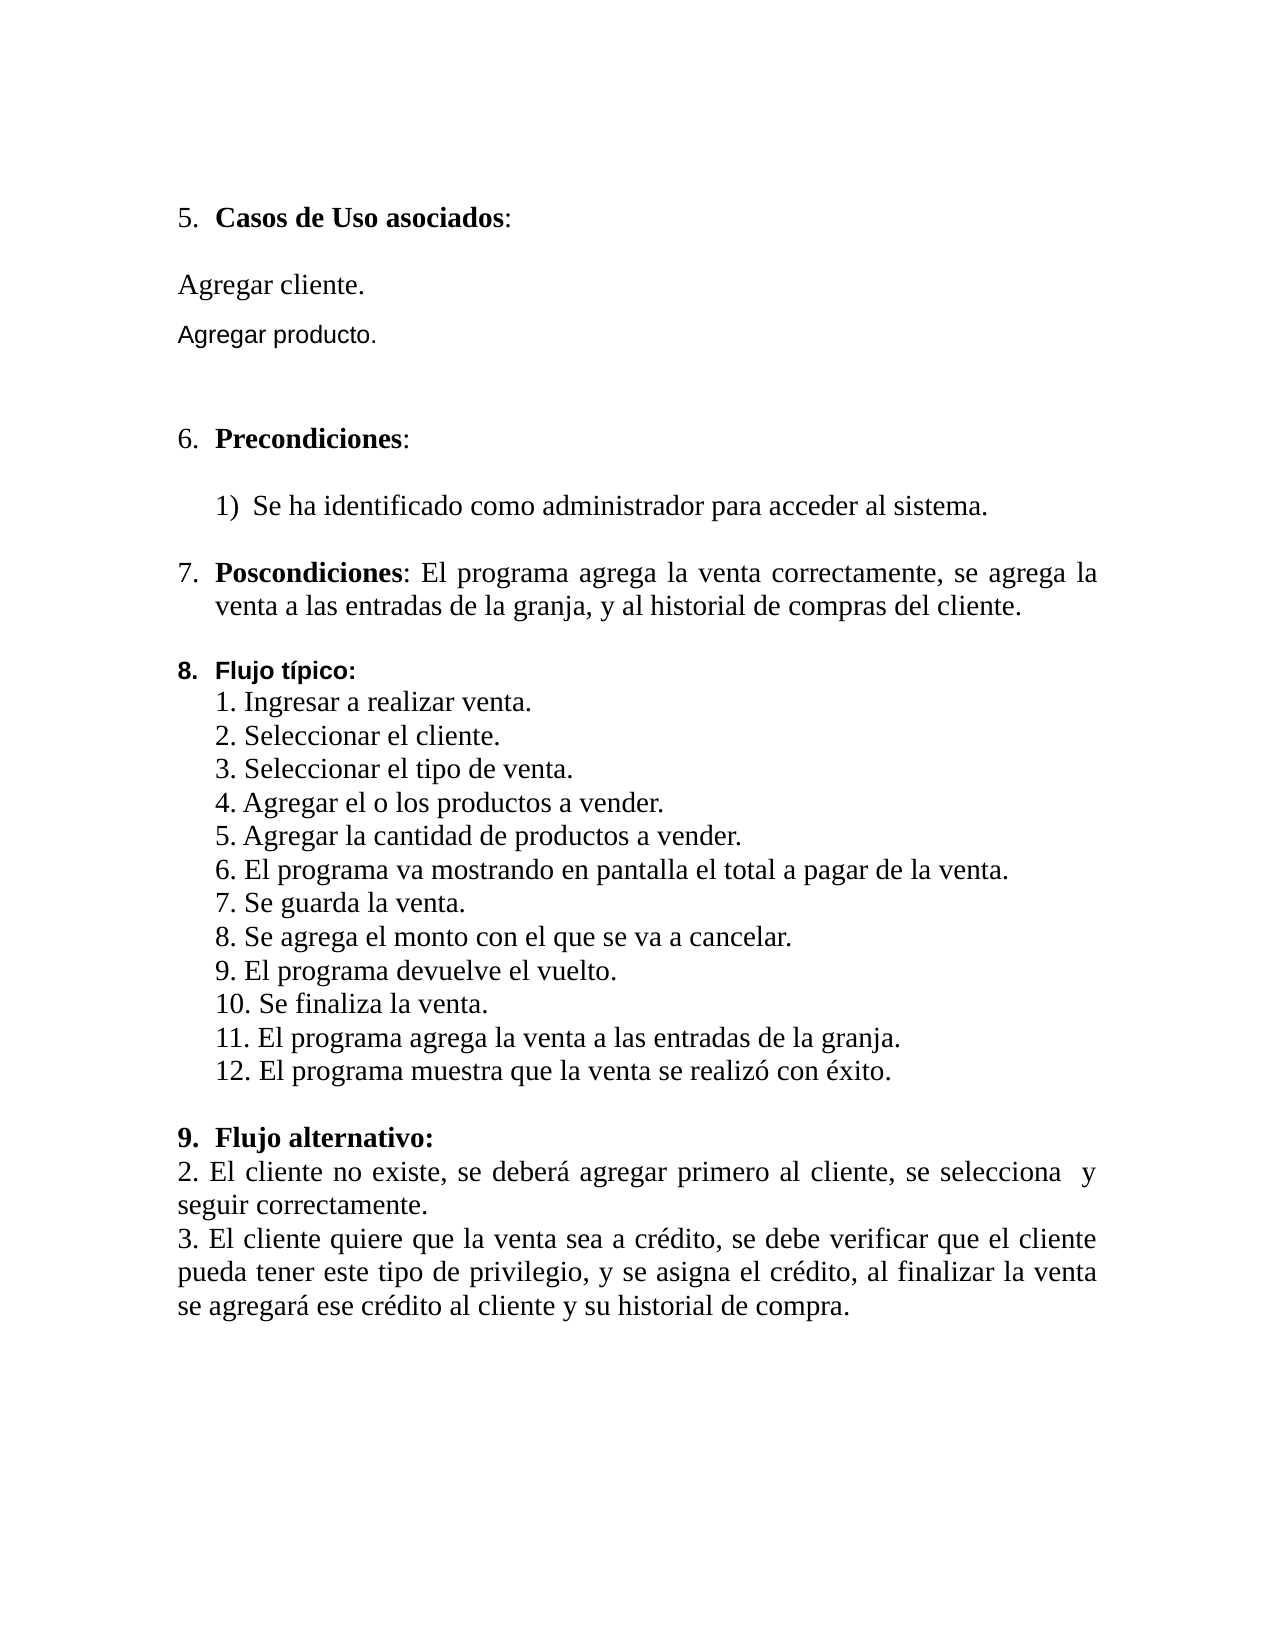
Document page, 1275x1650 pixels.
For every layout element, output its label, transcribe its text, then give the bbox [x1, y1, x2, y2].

text Agregar producto. [177, 320, 1098, 349]
list 12. El programa muestra que la venta se realizó con éxito. [177, 1053, 1098, 1087]
list 9. El programa devuelve el vuelto. [177, 953, 1098, 986]
list 3. Seleccionar el tipo de venta. [177, 751, 1098, 785]
text 3. El cliente quiere que la venta sea a crédito, se debe verificar que el cliente pueda tener este tipo de privilegio, y se asigna el crédito, al finalizar la venta se agregará ese crédito al cliente y su historial de compra. [177, 1221, 1098, 1322]
text Agregar cliente. [177, 267, 1098, 301]
list Se ha identificado como administrador para acceder al sistema. [215, 488, 1098, 521]
list 1. Ingresar a realizar venta. [177, 684, 1098, 718]
list 8. Se agrega el monto con el que se va a cancelar. [177, 919, 1098, 953]
list 5. Agregar la cantidad de productos a vender. [177, 818, 1098, 852]
list Poscondiciones: El programa agrega la venta correctamente, se agrega la venta a las entradas de la granja, y al historial de compras del cliente. [177, 555, 1098, 622]
list Flujo alternativo: [177, 1120, 1098, 1154]
list 10. Se finaliza la venta. [177, 986, 1098, 1020]
list 7. Se guarda la venta. [177, 886, 1098, 919]
list 6. El programa va mostrando en pantalla el total a pagar de la venta. [177, 852, 1098, 886]
text 2. El cliente no existe, se deberá agregar primero al cliente, se selecciona y seguir correctamente. [177, 1154, 1098, 1221]
list 4. Agregar el o los productos a vender. [177, 785, 1098, 818]
list Precondiciones: [177, 421, 1098, 454]
list Flujo típico: [177, 656, 1098, 684]
list 2. Seleccionar el cliente. [177, 718, 1098, 751]
list 11. El programa agrega la venta a las entradas de la granja. [177, 1020, 1098, 1053]
list Casos de Uso asociados: [177, 200, 1098, 234]
